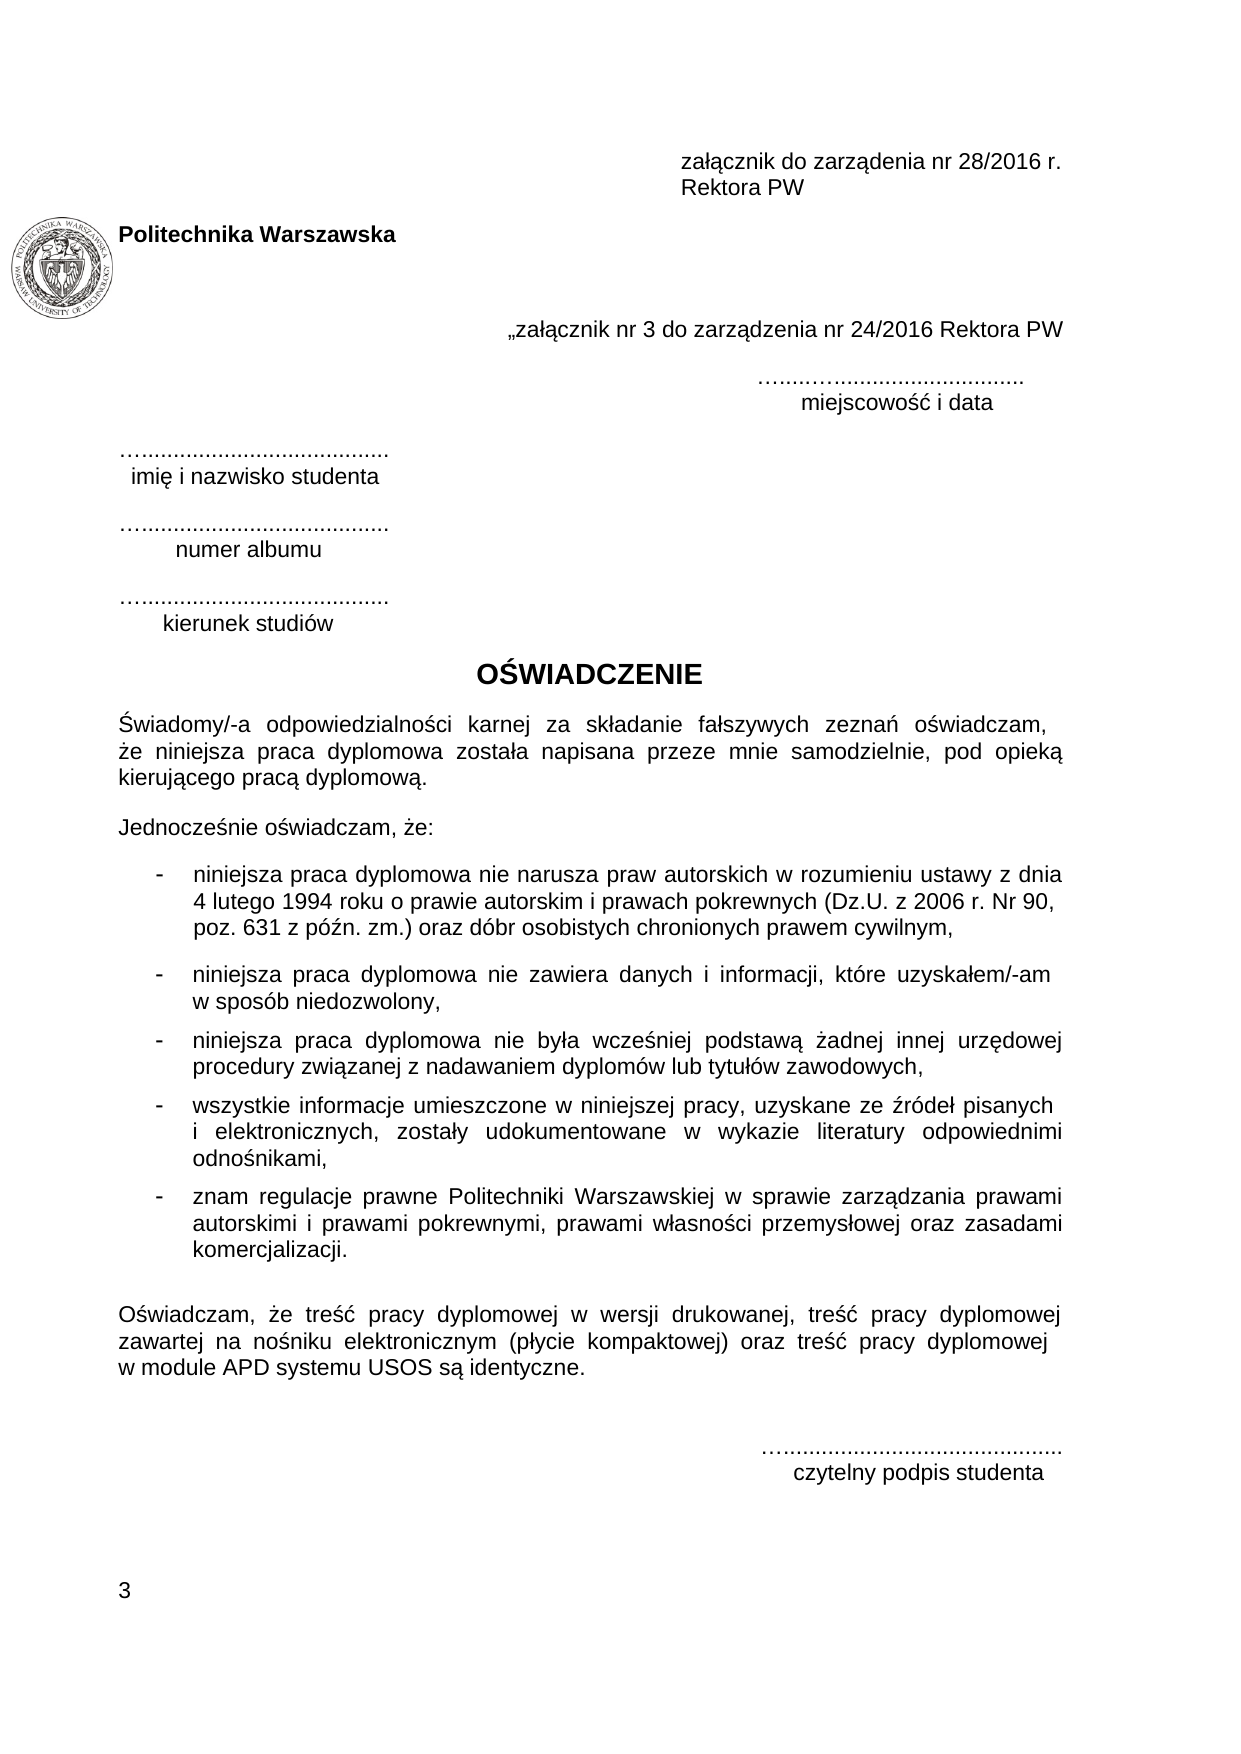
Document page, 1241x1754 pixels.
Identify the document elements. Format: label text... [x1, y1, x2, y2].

list niniejsza praca dyplomowa nie narusza praw autorskich w rozumieniu ustawy z dnia 4 lutego 1994 roku o prawie autorskim i prawach pokrewnych (Dz.U. z 2006 r. Nr 90, poz. 631 z późn. zm.) oraz dóbr osobistych chronionych prawem cywilnym, [156, 861, 1063, 941]
text ….....….............................. miejscowość i data [118, 363, 1025, 415]
text …....................................... numer albumu [118, 510, 1061, 562]
picture [11, 217, 113, 319]
text …....................................... imię i nazwisko studenta [118, 436, 1061, 489]
text „załącznik nr 3 do zarządzenia nr 24/2016 Rektora PW [118, 316, 1063, 342]
text …....................................... kierunek studiów [118, 583, 1061, 636]
list niniejsza praca dyplomowa nie zawiera danych i informacji, które uzyskałem/-am w sposób niedozwolony, [155, 961, 1063, 1014]
text Politechnika Warszawska [118, 221, 1063, 247]
list znam regulacje prawne Politechniki Warszawskiej w sprawie zarządzania prawami autorskimi i prawami pokrewnymi, prawami własności przemysłowej oraz zasadami komercjalizacji. [155, 1183, 1063, 1262]
list wszystkie informacje umieszczone w niniejszej pracy, uzyskane ze źródeł pisanych i elektronicznych, zostały udokumentowane w wykazie literatury odpowiednimi odnośnikami, [155, 1092, 1063, 1171]
text OŚWIADCZENIE [118, 657, 1061, 690]
list niniejsza praca dyplomowa nie była wcześniej podstawą żadnej innej urzędowej procedury związanej z nadawaniem dyplomów lub tytułów zawodowych, [155, 1027, 1063, 1079]
text Oświadczam, że treść pracy dyplomowej w wersji drukowanej, treść pracy dyplomowej zawartej na nośniku elektronicznym (płycie kompaktowej) oraz treść pracy dyplomowej w module APD systemu USOS są identyczne. [118, 1301, 1061, 1380]
text …............................................ czytelny podpis studenta [118, 1433, 1063, 1486]
text załącznik do zarządenia nr 28/2016 r. Rektora PW [681, 148, 1063, 200]
text Świadomy/-a odpowiedzialności karnej za składanie fałszywych zeznań oświadczam, że niniejsza praca dyplomowa została napisana przeze mnie samodzielnie, pod opieką kierującego pracą dyplomową. [118, 711, 1063, 790]
text Jednocześnie oświadczam, że: [118, 814, 1063, 841]
